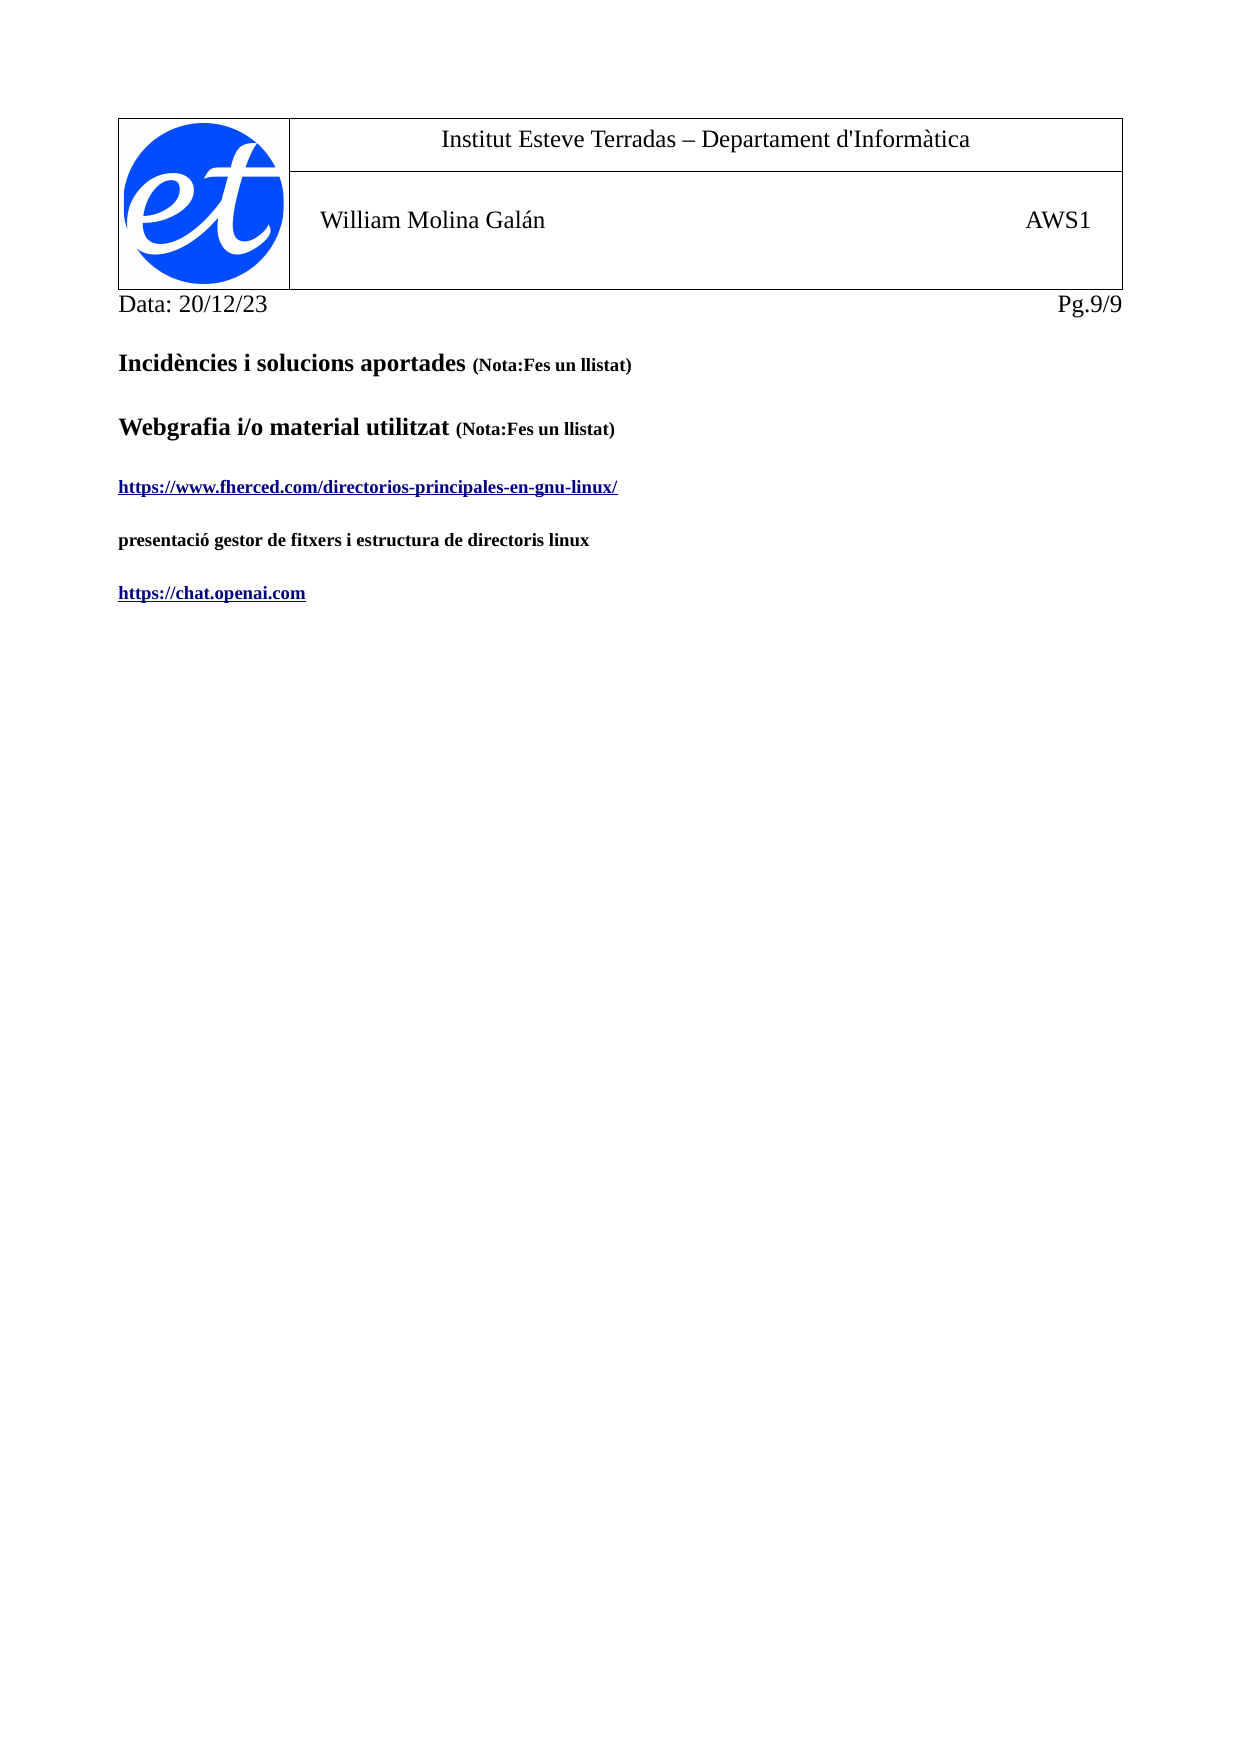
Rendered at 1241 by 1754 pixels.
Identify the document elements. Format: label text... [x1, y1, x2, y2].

list Webgrafia i/o material utilitzat (Nota:Fes un llistat) [118, 412, 1122, 440]
text presentació gestor de fitxers i estructura de directoris linux [118, 529, 1122, 550]
list Incidències i solucions aportades (Nota:Fes un llistat) [118, 348, 1122, 376]
text https://www.fherced.com/directorios-principales-en-gnu-linux/ [118, 476, 1122, 497]
picture [123, 123, 284, 284]
text https://chat.openai.com [118, 582, 1122, 603]
